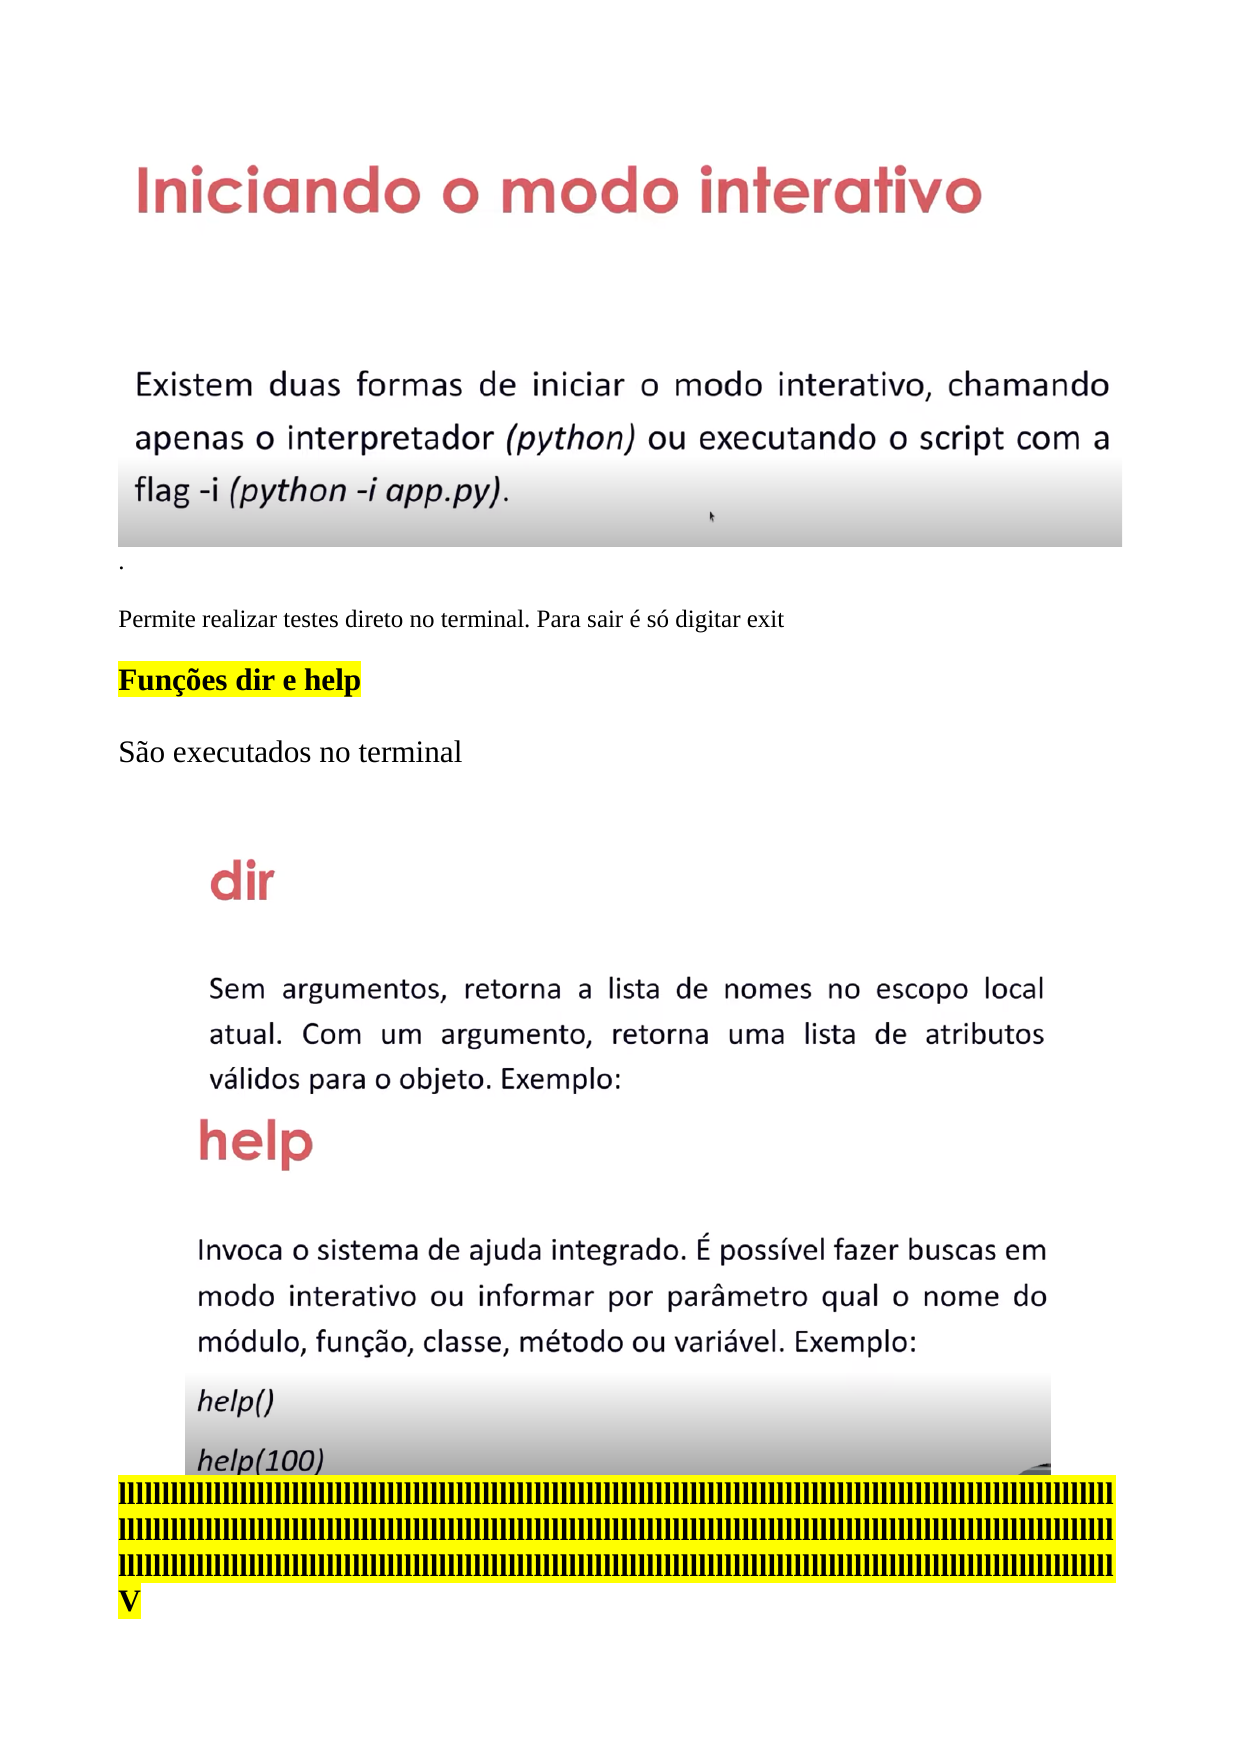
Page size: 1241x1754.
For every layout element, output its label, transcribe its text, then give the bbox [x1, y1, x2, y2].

picture [118, 146, 1123, 547]
text São executados no terminal [118, 733, 1122, 769]
text Funções dir e help [118, 661, 1122, 697]
text . [118, 547, 1122, 575]
text Permite realizar testes direto no terminal. Para sair é só digitar exit [118, 604, 1122, 633]
picture [185, 841, 1051, 1475]
text lllllllllllllllllllllllllllllllllllllllllllllllllllllllllllllllllllllllllllllllllllllllllllllllllllllllllllllllllllllllllllllllllllllllllllllllllllllllllllllllllllllllllllllllllllllllllllllllllllllllllllllllllllllllllllllllllllllllllllllllllllllllllllllllllllllllllllllllllllllllllllllllllllllllllllllllllllllllllllllllllllllllllllllllllllllllllV [118, 841, 1122, 1619]
